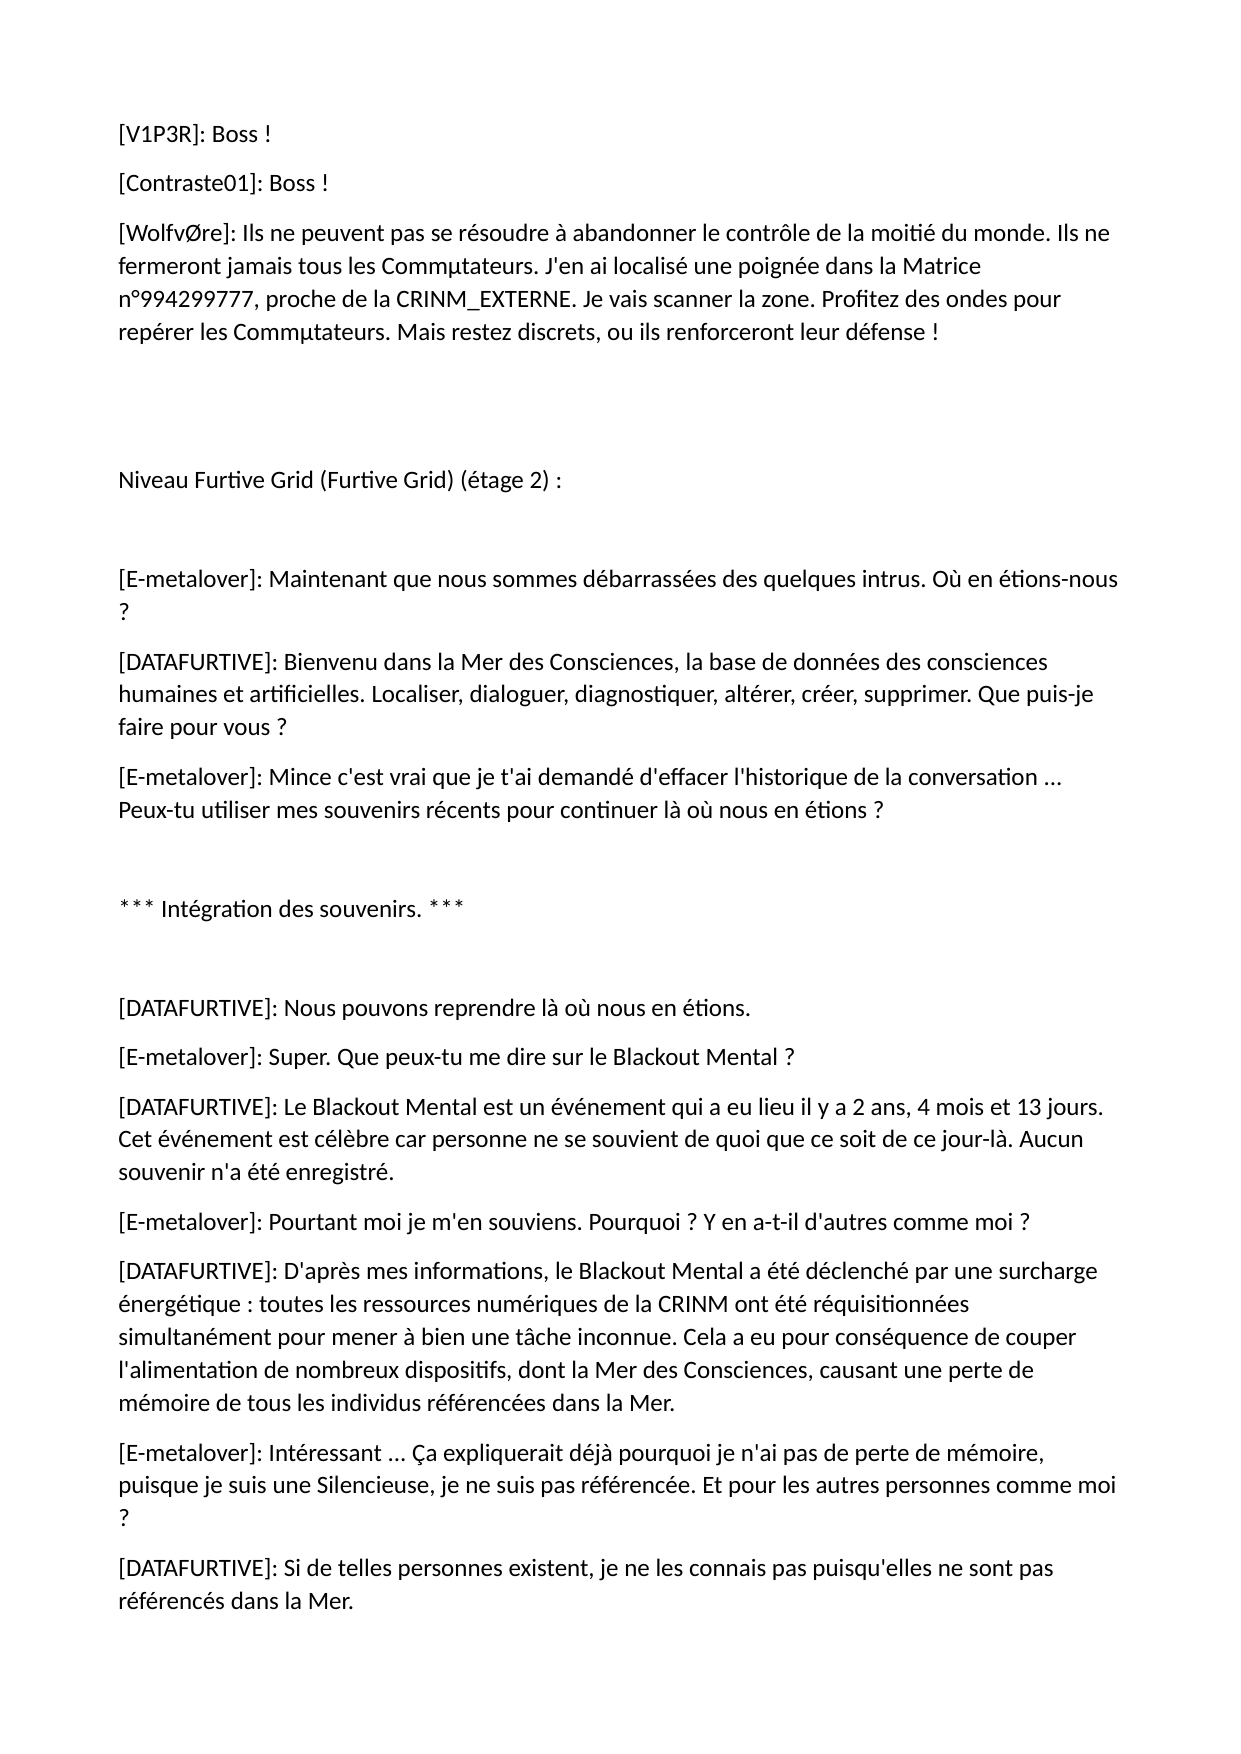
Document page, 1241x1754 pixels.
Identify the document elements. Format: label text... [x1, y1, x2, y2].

text [E-metalover]: Pourtant moi je m'en souviens. Pourquoi ? Y en a-t-il d'autres comme moi ? [118, 1206, 1122, 1237]
text [E-metalover]: Super. Que peux-tu me dire sur le Blackout Mental ? [118, 1041, 1122, 1072]
text [DATAFURTIVE]: Nous pouvons reprendre là où nous en étions. [118, 992, 1122, 1022]
text [Contraste01]: Boss ! [118, 168, 1122, 198]
text [DATAFURTIVE]: Le Blackout Mental est un événement qui a eu lieu il y a 2 ans, 4 mois et 13 jours. Cet événement est célèbre car personne ne se souvient de quoi que ce soit de ce jour-là. Aucun souvenir n'a été enregistré. [118, 1091, 1122, 1187]
text [E-metalover]: Intéressant ... Ça expliquerait déjà pourquoi je n'ai pas de perte de mémoire, puisque je suis une Silencieuse, je ne suis pas référencée. Et pour les autres personnes comme moi ? [118, 1437, 1122, 1533]
text [DATAFURTIVE]: D'après mes informations, le Blackout Mental a été déclenché par une surcharge énergétique : toutes les ressources numériques de la CRINM ont été réquisitionnées simultanément pour mener à bien une tâche inconnue. Cela a eu pour conséquence de couper l'alimentation de nombreux dispositifs, dont la Mer des Consciences, causant une perte de mémoire de tous les individus référencées dans la Mer. [118, 1256, 1122, 1418]
text [V1P3R]: Boss ! [118, 118, 1122, 149]
text Niveau Furtive Grid (Furtive Grid) (étage 2) : [118, 464, 1122, 495]
text [WolfvØre]: Ils ne peuvent pas se résoudre à abandonner le contrôle de la moitié du monde. Ils ne fermeront jamais tous les Commµtateurs. J'en ai localisé une poignée dans la Matrice n°994299777, proche de la CRINM_EXTERNE. Je vais scanner la zone. Profitez des ondes pour repérer les Commµtateurs. Mais restez discrets, ou ils renforceront leur défense ! [118, 217, 1122, 346]
text [E-metalover]: Maintenant que nous sommes débarrassées des quelques intrus. Où en étions-nous ? [118, 563, 1122, 627]
text [DATAFURTIVE]: Si de telles personnes existent, je ne les connais pas puisqu'elles ne sont pas référencés dans la Mer. [118, 1552, 1122, 1615]
text [E-metalover]: Mince c'est vrai que je t'ai demandé d'effacer l'historique de la conversation ... Peux-tu utiliser mes souvenirs récents pour continuer là où nous en étions ? [118, 761, 1122, 824]
text *** Intégration des souvenirs. *** [118, 893, 1122, 923]
text [DATAFURTIVE]: Bienvenu dans la Mer des Consciences, la base de données des consciences humaines et artificielles. Localiser, dialoguer, diagnostiquer, altérer, créer, supprimer. Que puis-je faire pour vous ? [118, 646, 1122, 742]
